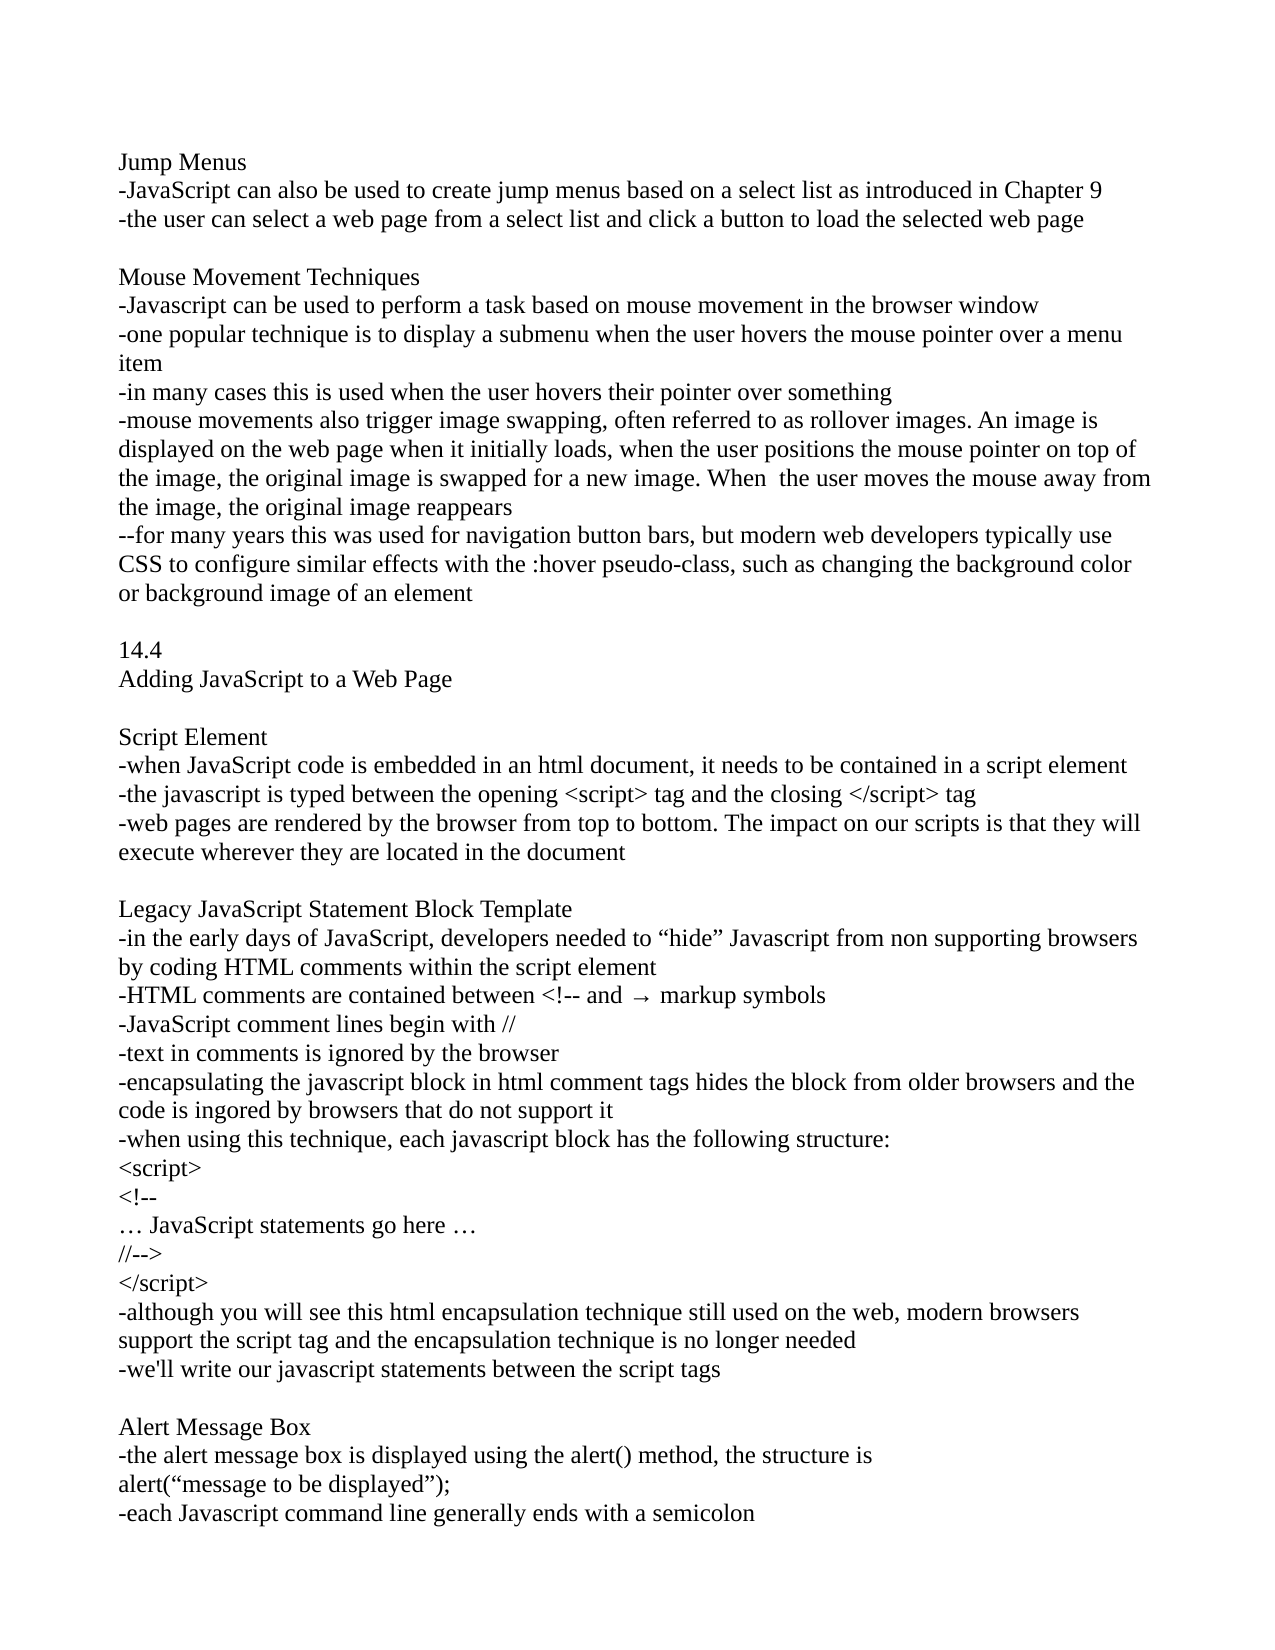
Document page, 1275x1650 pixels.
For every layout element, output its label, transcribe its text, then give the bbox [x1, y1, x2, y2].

text <!-- [118, 1182, 1157, 1211]
text -mouse movements also trigger image swapping, often referred to as rollover images. An image is displayed on the web page when it initially loads, when the user positions the mouse pointer on top of the image, the original image is swapped for a new image. When the user moves the mouse away from the image, the original image reappears [118, 406, 1157, 521]
text -JavaScript can also be used to create jump menus based on a select list as introduced in Chapter 9 [118, 176, 1157, 204]
text -in many cases this is used when the user hovers their pointer over something [118, 377, 1157, 406]
text -each Javascript command line generally ends with a semicolon [118, 1498, 1157, 1527]
text Jump Menus [118, 147, 1157, 176]
text … JavaScript statements go here … [118, 1211, 1157, 1239]
text -the javascript is typed between the opening <script> tag and the closing </script> tag [118, 779, 1157, 808]
text -encapsulating the javascript block in html comment tags hides the block from older browsers and the code is ingored by browsers that do not support it [118, 1067, 1157, 1124]
text -the alert message box is displayed using the alert() method, the structure is [118, 1441, 1157, 1469]
text --for many years this was used for navigation button bars, but modern web developers typically use CSS to configure similar effects with the :hover pseudo-class, such as changing the background color or background image of an element [118, 521, 1157, 607]
text -although you will see this html encapsulation technique still used on the web, modern browsers support the script tag and the encapsulation technique is no longer needed [118, 1297, 1157, 1354]
text Mouse Movement Techniques [118, 262, 1157, 291]
text Alert Message Box [118, 1412, 1157, 1441]
text -Javascript can be used to perform a task based on mouse movement in the browser window [118, 291, 1157, 319]
text -in the early days of JavaScript, developers needed to “hide” Javascript from non supporting browsers by coding HTML comments within the script element [118, 923, 1157, 981]
text -text in comments is ignored by the browser [118, 1038, 1157, 1067]
text -one popular technique is to display a submenu when the user hovers the mouse pointer over a menu item [118, 319, 1157, 377]
text -the user can select a web page from a select list and click a button to load the selected web page [118, 204, 1157, 233]
text Legacy JavaScript Statement Block Template [118, 894, 1157, 923]
text </script> [118, 1268, 1157, 1297]
text -HTML comments are contained between <!-- and → markup symbols [118, 981, 1157, 1009]
text //--> [118, 1239, 1157, 1268]
text <script> [118, 1153, 1157, 1182]
text -when using this technique, each javascript block has the following structure: [118, 1124, 1157, 1153]
text 14.4 [118, 636, 1157, 664]
text alert(“message to be displayed”); [118, 1469, 1157, 1498]
text Adding JavaScript to a Web Page [118, 664, 1157, 693]
text -when JavaScript code is embedded in an html document, it needs to be contained in a script element [118, 751, 1157, 779]
text Script Element [118, 722, 1157, 751]
text -we'll write our javascript statements between the script tags [118, 1354, 1157, 1383]
text -JavaScript comment lines begin with // [118, 1009, 1157, 1038]
text -web pages are rendered by the browser from top to bottom. The impact on our scripts is that they will execute wherever they are located in the document [118, 808, 1157, 866]
